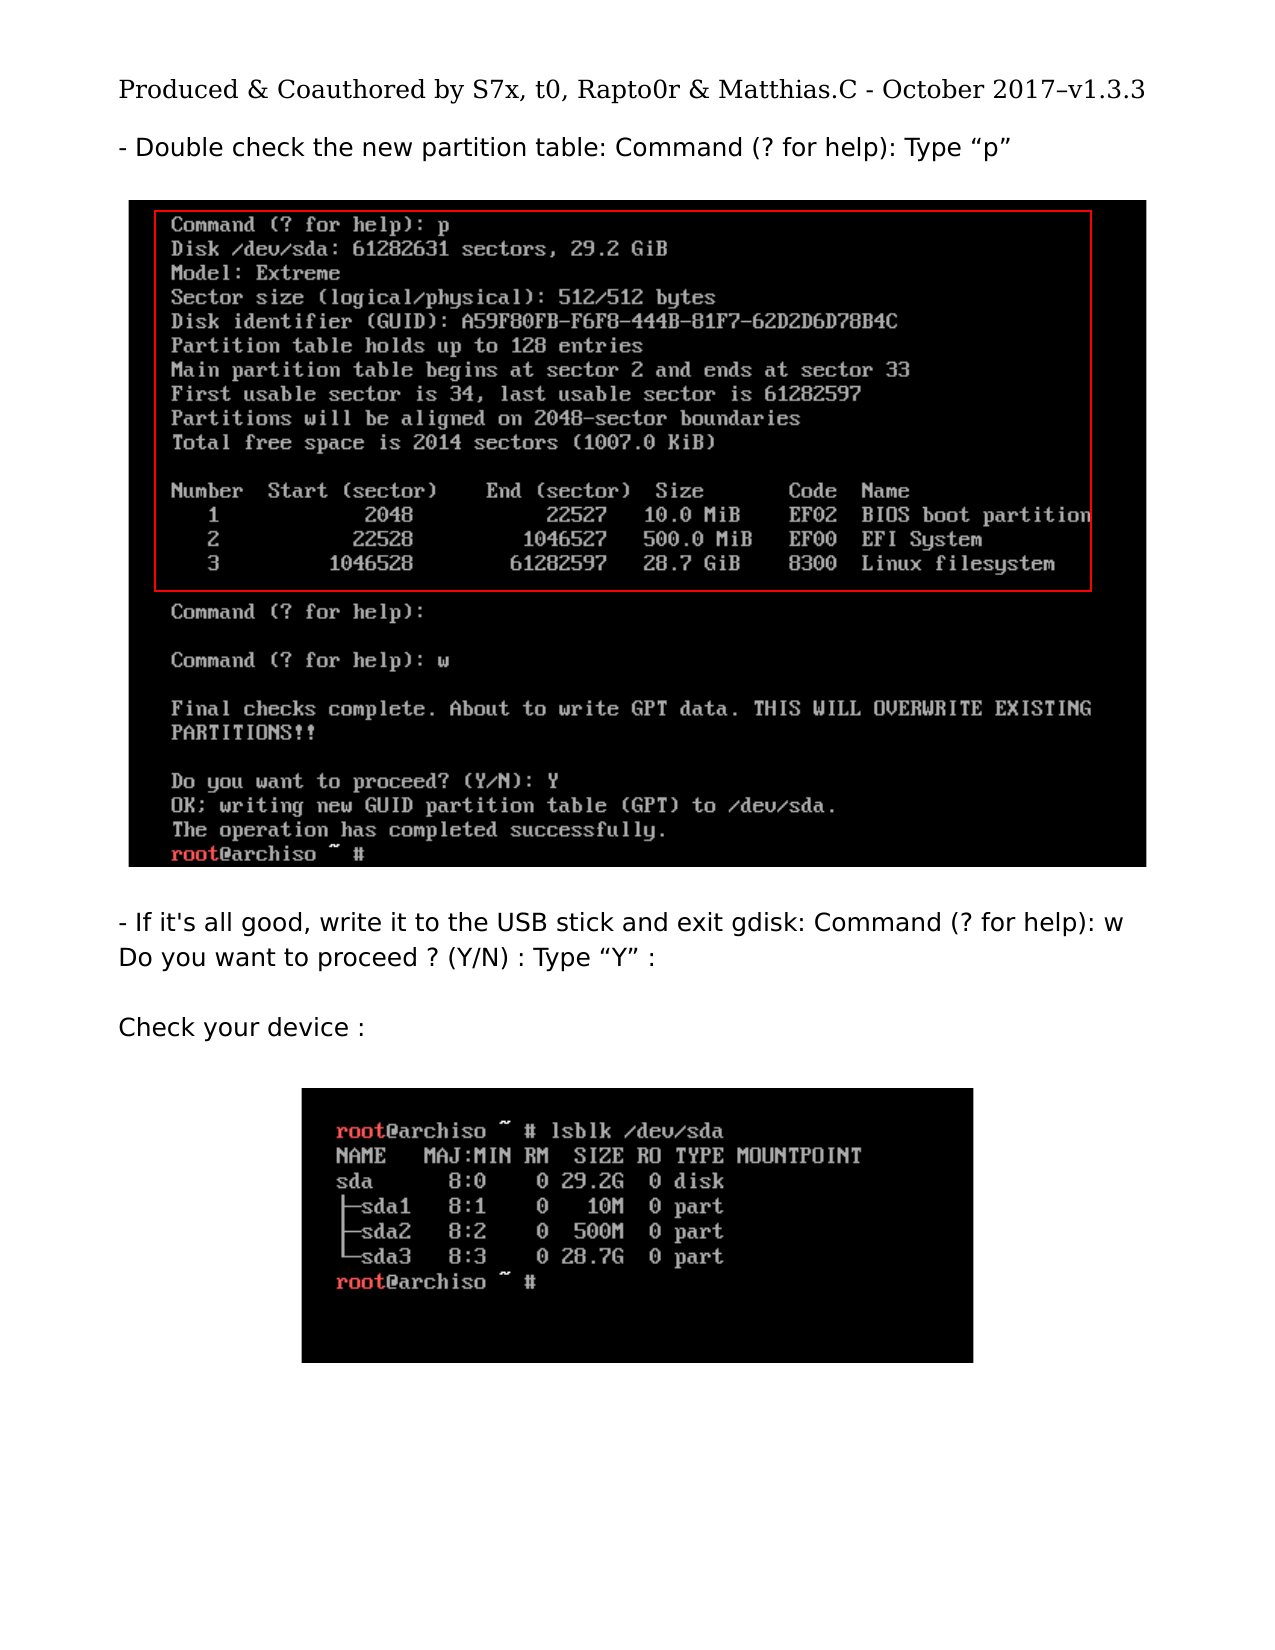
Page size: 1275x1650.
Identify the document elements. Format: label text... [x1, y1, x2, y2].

picture [301, 1088, 974, 1363]
text Check your device : [118, 1013, 1157, 1042]
picture [128, 200, 1147, 867]
text Do you want to proceed ? (Y/N) : Type “Y” : [118, 943, 1157, 972]
text - If it's all good, write it to the USB stick and exit gdisk: Command (? for help): w [118, 908, 1157, 937]
text - Double check the new partition table: Command (? for help): Type “p” [118, 134, 1157, 163]
